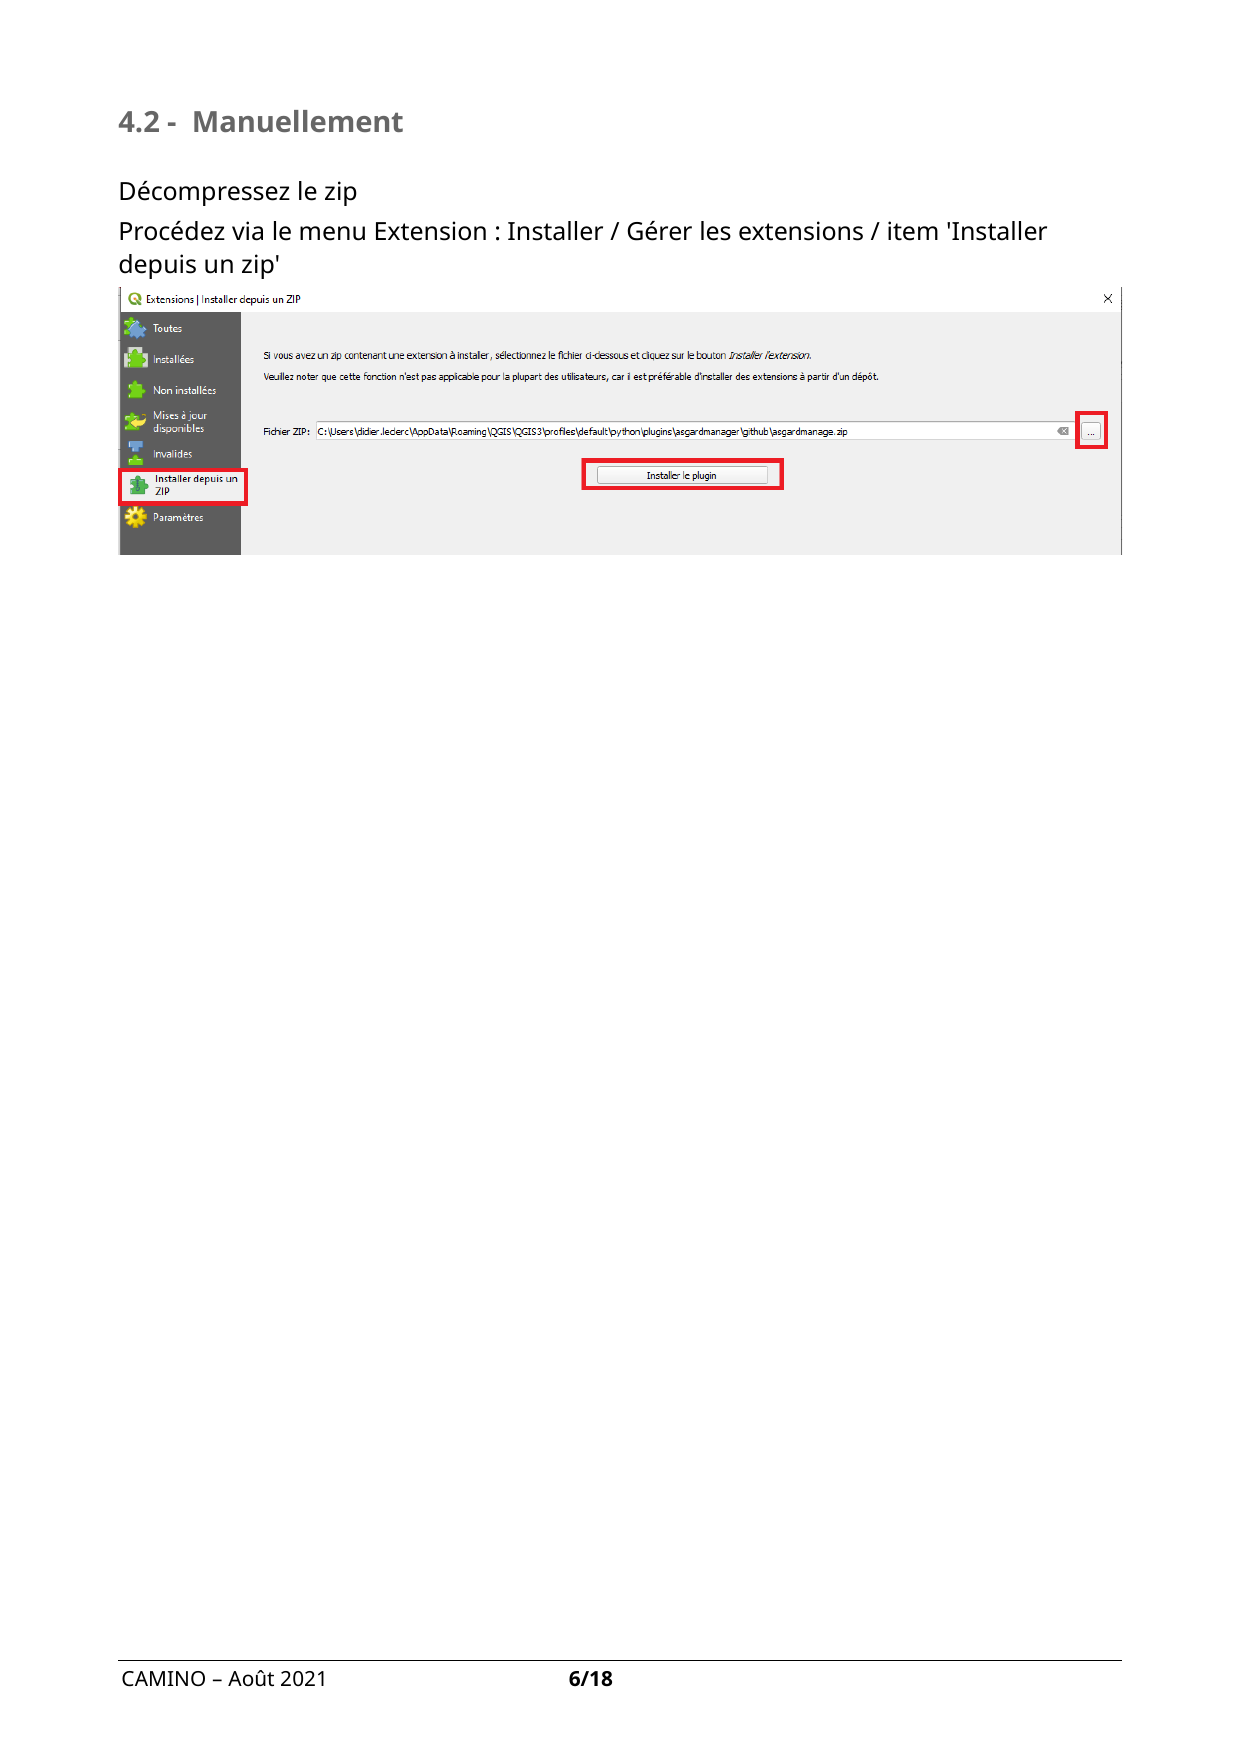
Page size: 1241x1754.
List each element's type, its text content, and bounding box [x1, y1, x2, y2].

picture [118, 287, 1123, 555]
text Décompressez le zip [118, 173, 1122, 207]
text Procédez via le menu Extension : Installer / Gérer les extensions / item 'Installer depuis un zip' [118, 213, 1122, 281]
subtitle Manuellement [118, 101, 1122, 141]
